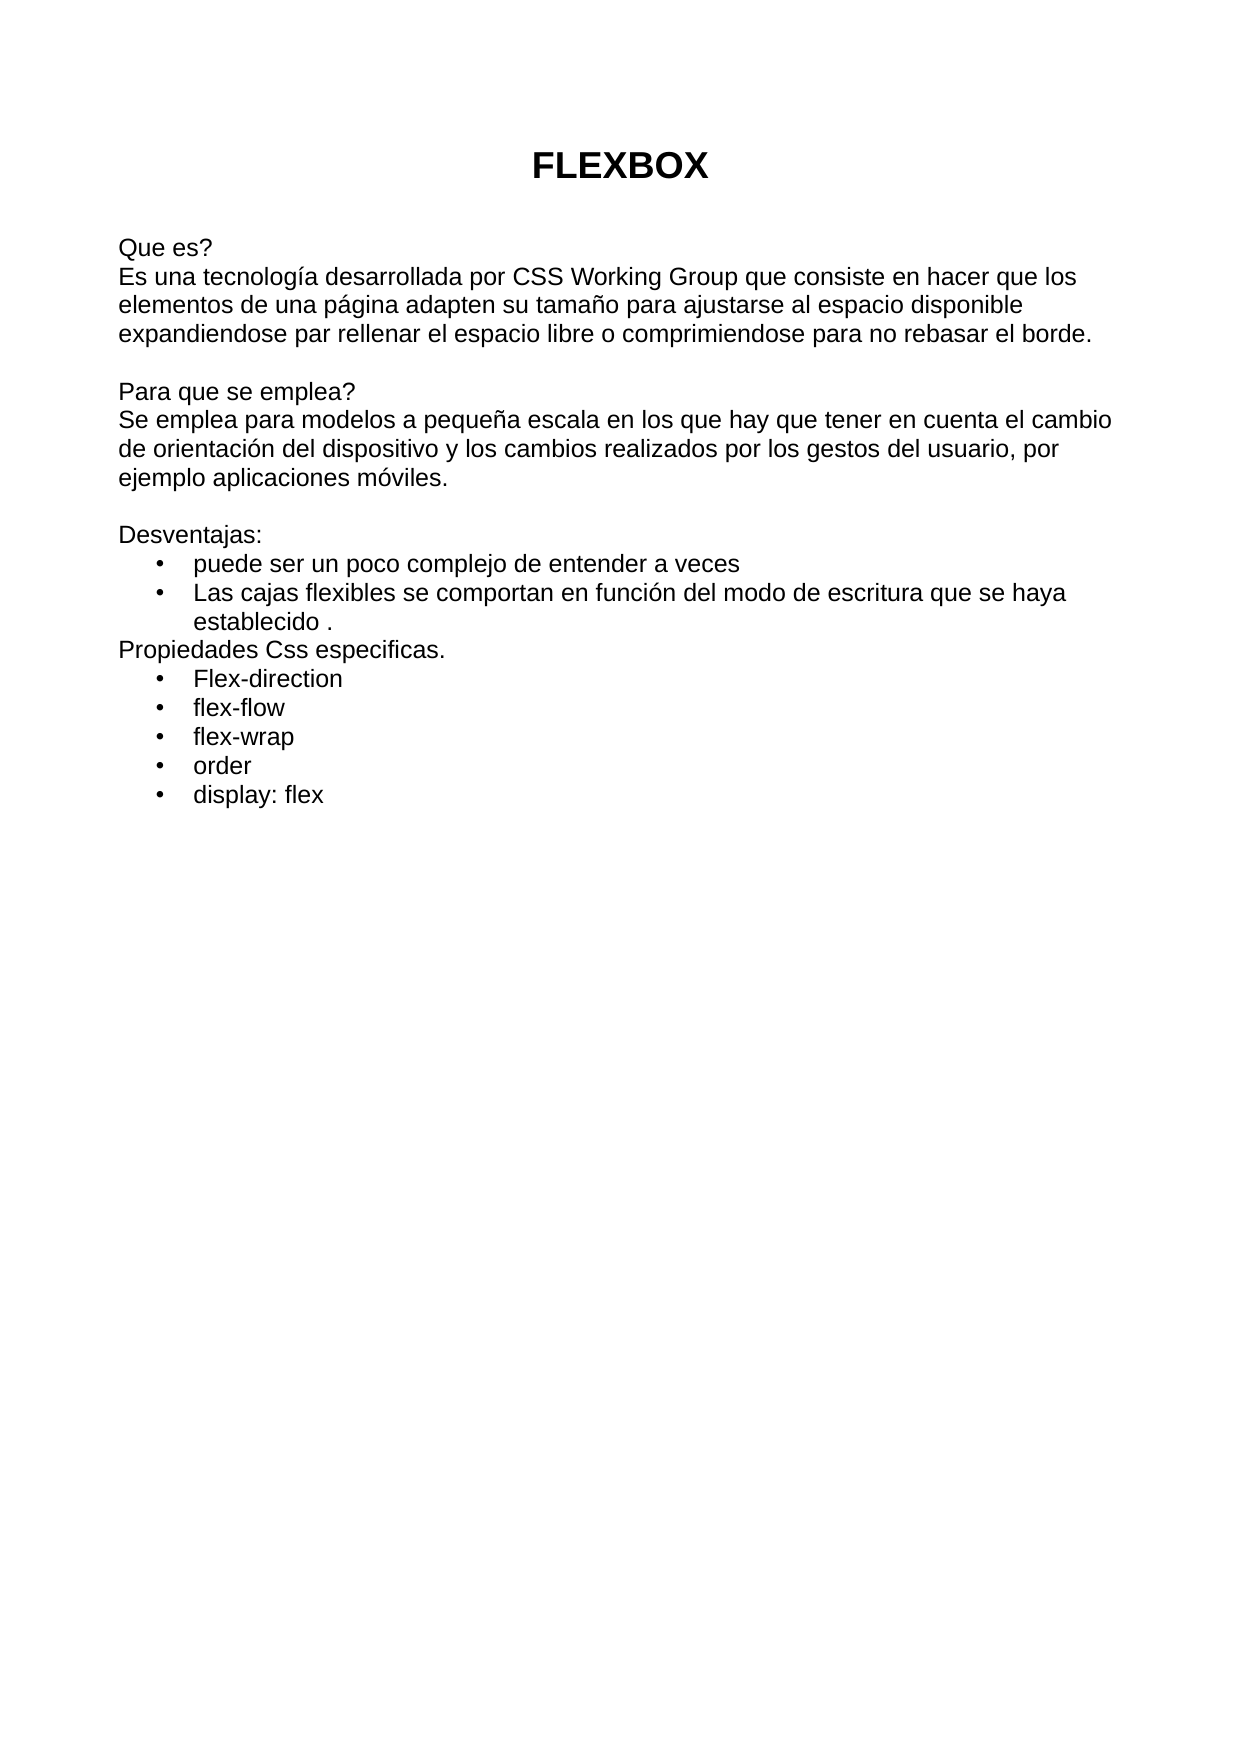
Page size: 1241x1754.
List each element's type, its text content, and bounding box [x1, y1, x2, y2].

text Propiedades Css especificas. [118, 636, 1122, 664]
list flex-flow [156, 693, 1122, 722]
list Flex-direction [156, 664, 1122, 693]
list display: flex [156, 780, 1122, 808]
list order [156, 751, 1122, 780]
text Se emplea para modelos a pequeña escala en los que hay que tener en cuenta el cambio de orientación del dispositivo y los cambios realizados por los gestos del usuario, por ejemplo aplicaciones móviles. [118, 405, 1122, 492]
text Para que se emplea? [118, 377, 1122, 405]
text Es una tecnología desarrollada por CSS Working Group que consiste en hacer que los elementos de una página adapten su tamaño para ajustarse al espacio disponible expandiendose par rellenar el espacio libre o comprimiendose para no rebasar el borde. [118, 262, 1122, 348]
text Desventajas: [118, 520, 1122, 549]
list puede ser un poco complejo de entender a veces [156, 549, 1122, 578]
list flex-wrap [156, 722, 1122, 751]
title FLEXBOX [118, 143, 1122, 186]
text Que es? [118, 233, 1122, 262]
list Las cajas flexibles se comportan en función del modo de escritura que se haya establecido . [156, 578, 1122, 636]
